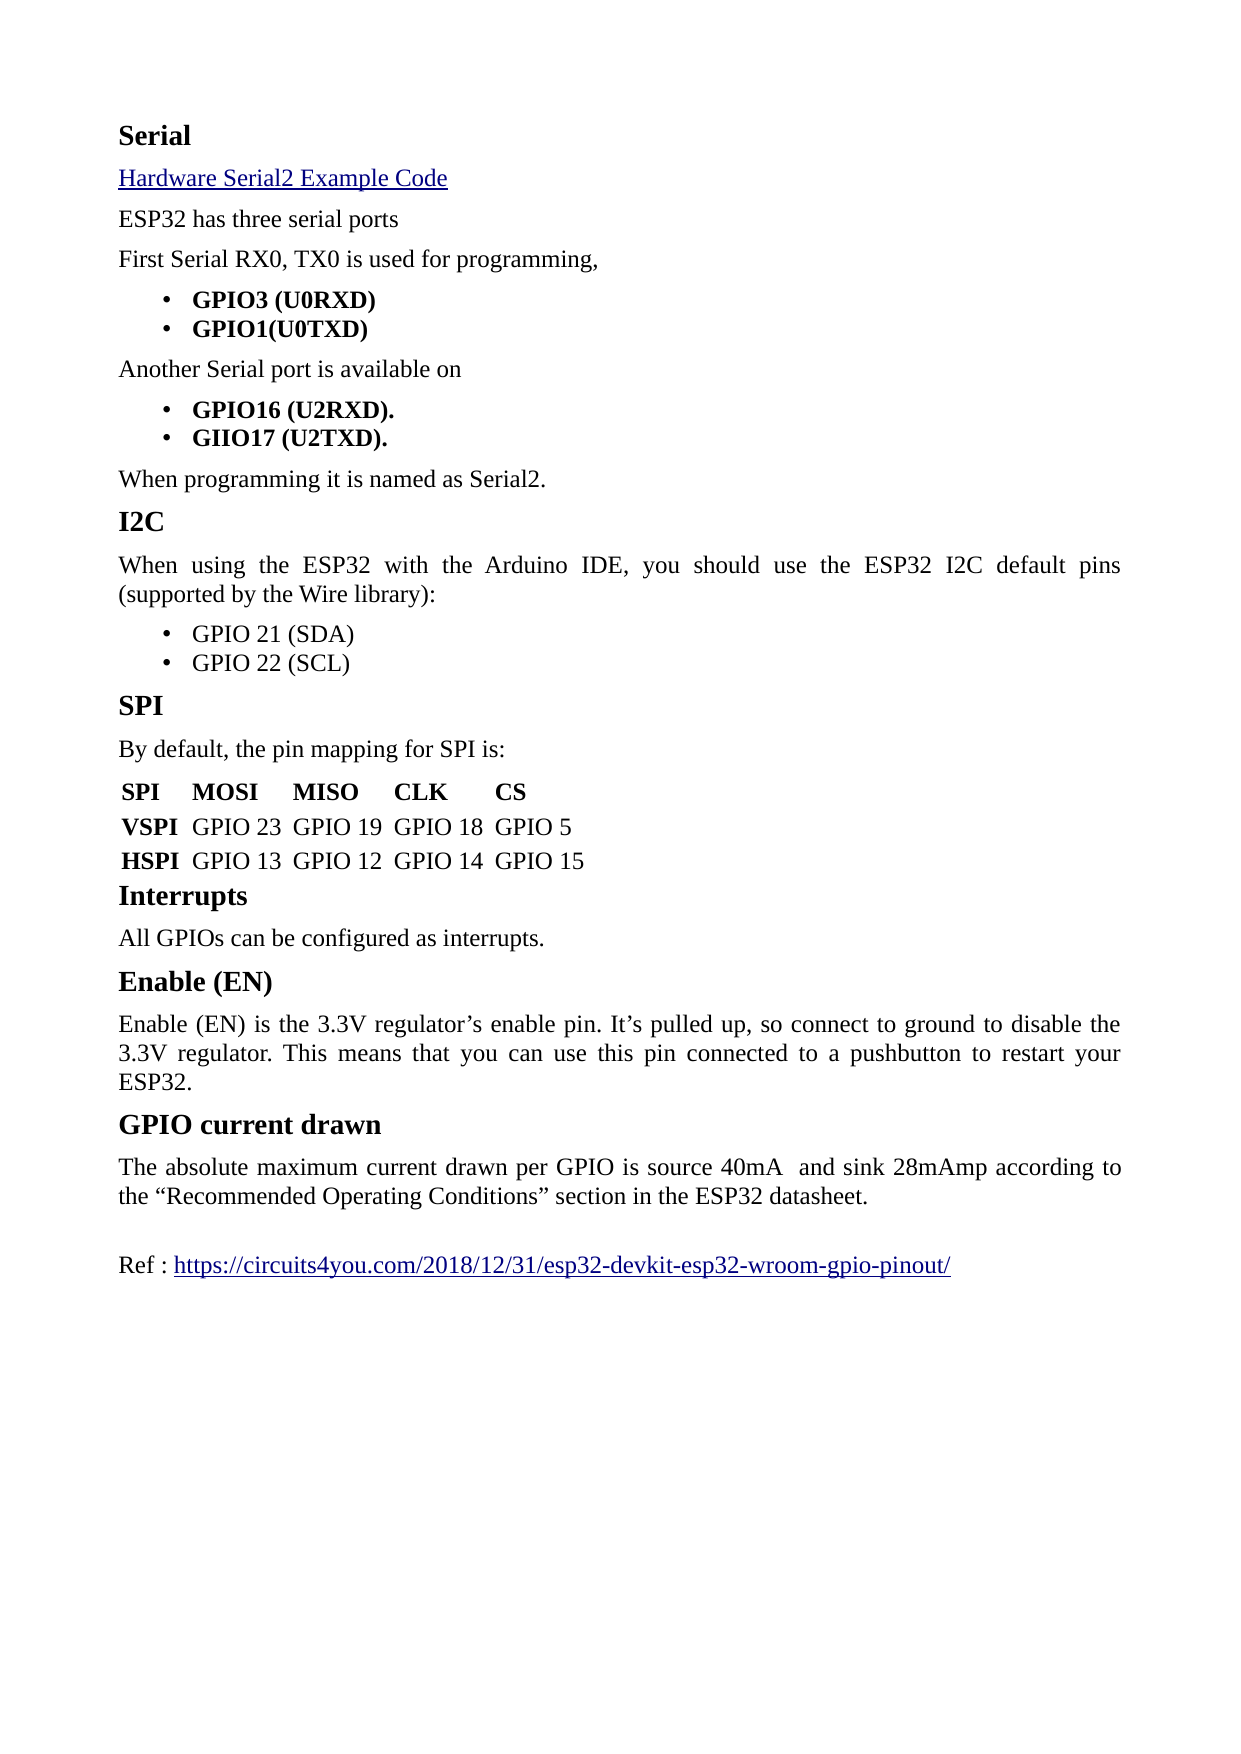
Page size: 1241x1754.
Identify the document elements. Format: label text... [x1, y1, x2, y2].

table_header MISO [290, 774, 391, 809]
text The absolute maximum current drawn per GPIO is source 40mA and sink 28mAmp according to the “Recommended Operating Conditions” section in the ESP32 datasheet. [118, 1152, 1122, 1210]
subtitle I2C [118, 504, 1122, 538]
table_cell VSPI [118, 809, 189, 843]
text Hardware Serial2 Example Code [118, 163, 1122, 192]
table_cell GPIO 15 [492, 844, 597, 878]
list GPIO3 (U0RXD) [162, 285, 1122, 314]
list GPIO 21 (SDA) [162, 619, 1122, 648]
list GPIO16 (U2RXD). [162, 395, 1122, 423]
list GPIO1(U0TXD) [162, 314, 1122, 342]
table_cell GPIO 12 [290, 844, 391, 878]
subtitle Interrupts [118, 878, 1122, 912]
table_cell GPIO 13 [189, 844, 290, 878]
text Ref : https://circuits4you.com/2018/12/31/esp32-devkit-esp32-wroom-gpio-pinout/ [118, 1251, 1122, 1279]
table_header SPI [118, 774, 189, 809]
table_cell HSPI [118, 844, 189, 878]
text All GPIOs can be configured as interrupts. [118, 923, 1122, 952]
subtitle Enable (EN) [118, 964, 1122, 997]
subtitle SPI [118, 688, 1122, 722]
table_cell GPIO 23 [189, 809, 290, 843]
table_header CS [492, 774, 597, 809]
table_cell GPIO 5 [492, 809, 597, 843]
table_cell GPIO 19 [290, 809, 391, 843]
subtitle Serial [118, 118, 1122, 152]
table_header MOSI [189, 774, 290, 809]
text When programming it is named as Serial2. [118, 464, 1122, 493]
table_header CLK [391, 774, 492, 809]
table_cell GPIO 18 [391, 809, 492, 843]
text Another Serial port is available on [118, 354, 1122, 383]
text ESP32 has three serial ports [118, 204, 1122, 233]
list GPIO 22 (SCL) [162, 648, 1122, 677]
text By default, the pin mapping for SPI is: [118, 734, 1122, 762]
text Enable (EN) is the 3.3V regulator’s enable pin. It’s pulled up, so connect to ground to disable the 3.3V regulator. This means that you can use this pin connected to a pushbutton to restart your ESP32. [118, 1009, 1122, 1095]
list GIIO17 (U2TXD). [162, 423, 1122, 452]
table_cell GPIO 14 [391, 844, 492, 878]
subtitle GPIO current drawn [118, 1107, 1122, 1141]
text When using the ESP32 with the Arduino IDE, you should use the ESP32 I2C default pins (supported by the Wire library): [118, 550, 1122, 607]
text First Serial RX0, TX0 is used for programming, [118, 244, 1122, 273]
